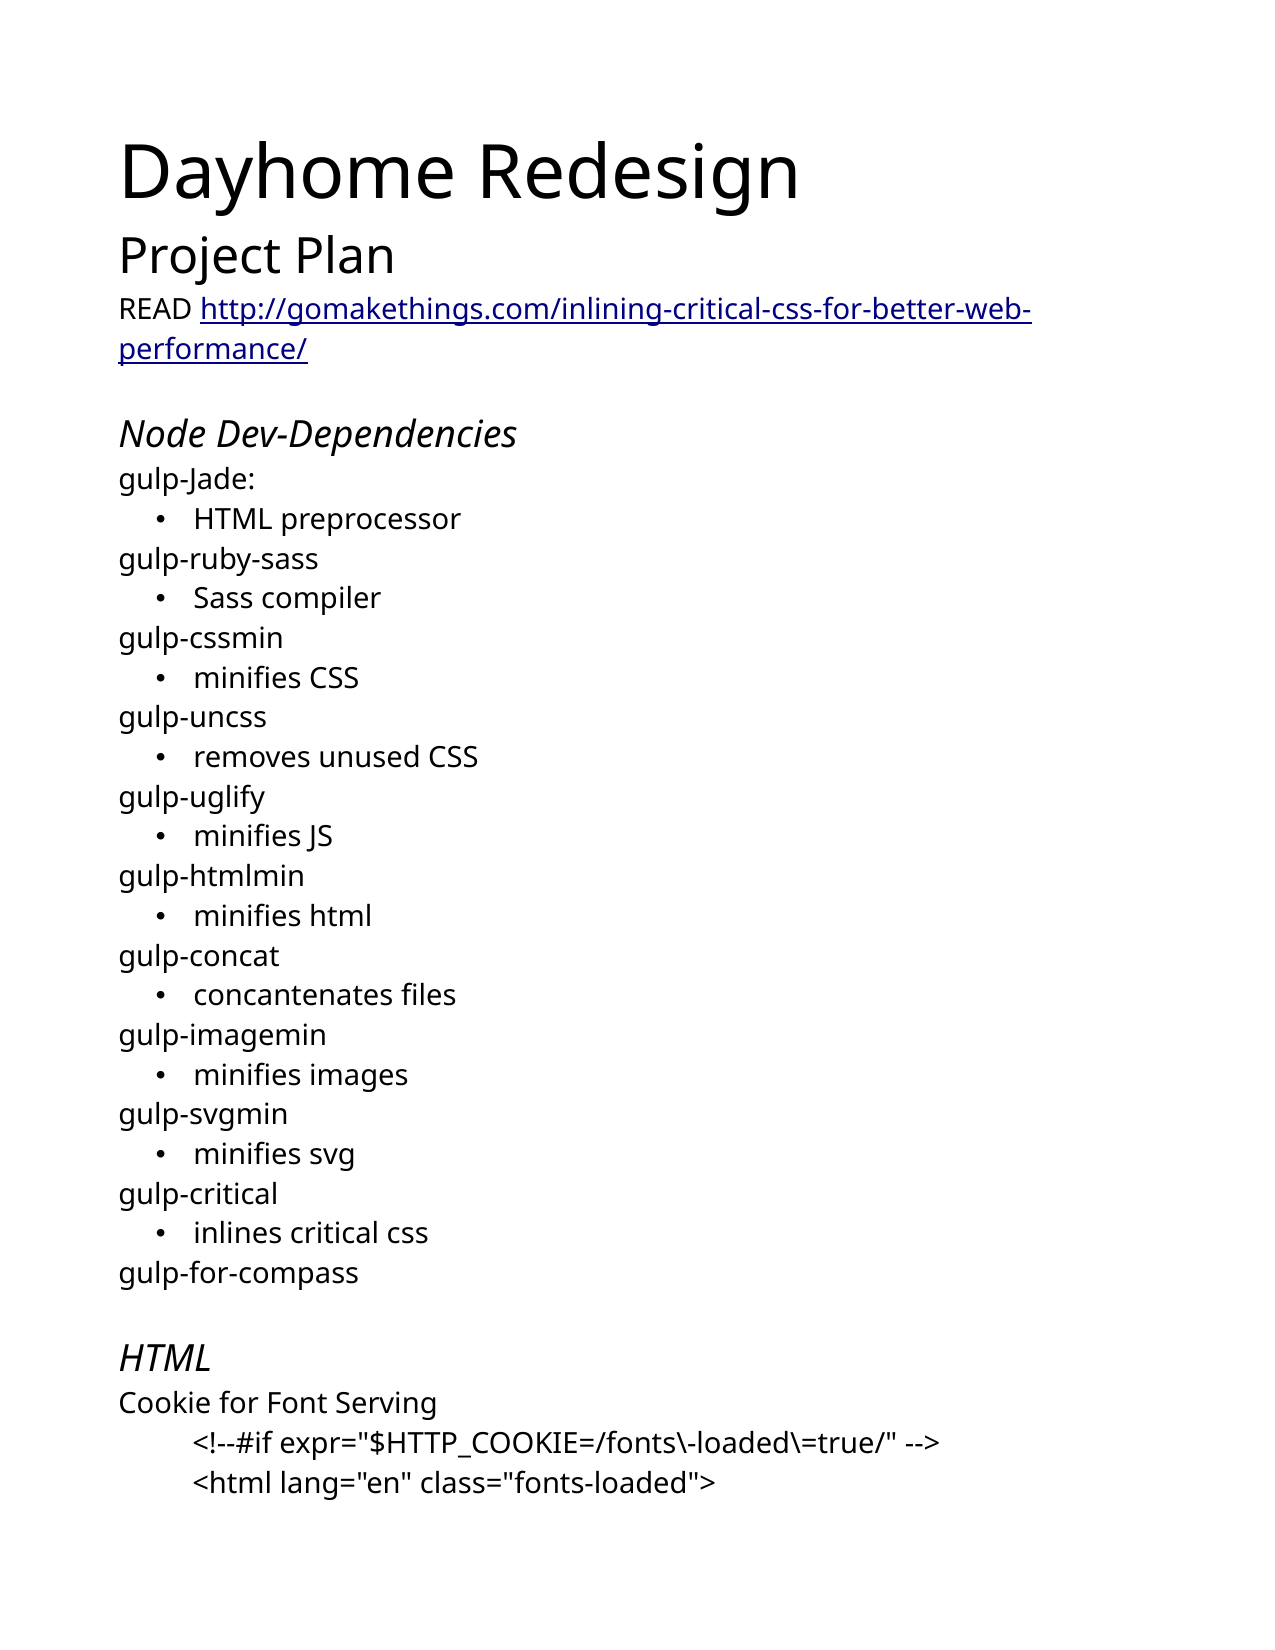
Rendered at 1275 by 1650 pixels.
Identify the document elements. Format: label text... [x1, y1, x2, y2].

text Project Plan [118, 220, 1157, 288]
text gulp-uncss [118, 697, 1157, 736]
text Node Dev-Dependencies [118, 407, 1157, 458]
list removes unused CSS [156, 736, 1157, 776]
list Sass compiler [156, 578, 1157, 617]
text Cookie for Font Serving [118, 1383, 1157, 1422]
text gulp-svgmin [118, 1093, 1157, 1133]
text HTML [118, 1332, 1157, 1383]
list minifies JS [156, 816, 1157, 855]
list inlines critical css [156, 1213, 1157, 1252]
text gulp-htmlmin [118, 855, 1157, 895]
text gulp-concat [118, 935, 1157, 974]
text READ http://gomakethings.com/inlining-critical-css-for-better-web-performance/ [118, 288, 1157, 368]
list minifies CSS [156, 657, 1157, 697]
text gulp-critical [118, 1173, 1157, 1213]
text gulp-ruby-sass [118, 538, 1157, 578]
text gulp-imagemin [118, 1014, 1157, 1054]
text <html lang="en" class="fonts-loaded"> [118, 1462, 1157, 1502]
list minifies svg [156, 1133, 1157, 1173]
list minifies html [156, 895, 1157, 935]
text <!--#if expr="$HTTP_COOKIE=/fonts\-loaded\=true/" --> [118, 1422, 1157, 1462]
list minifies images [156, 1054, 1157, 1093]
list concantenates files [156, 974, 1157, 1014]
list HTML preprocessor [156, 498, 1157, 538]
text gulp-for-compass [118, 1252, 1157, 1292]
text gulp-uglify [118, 776, 1157, 816]
text gulp-Jade: [118, 458, 1157, 498]
text gulp-cssmin [118, 617, 1157, 657]
text Dayhome Redesign [118, 118, 1157, 220]
